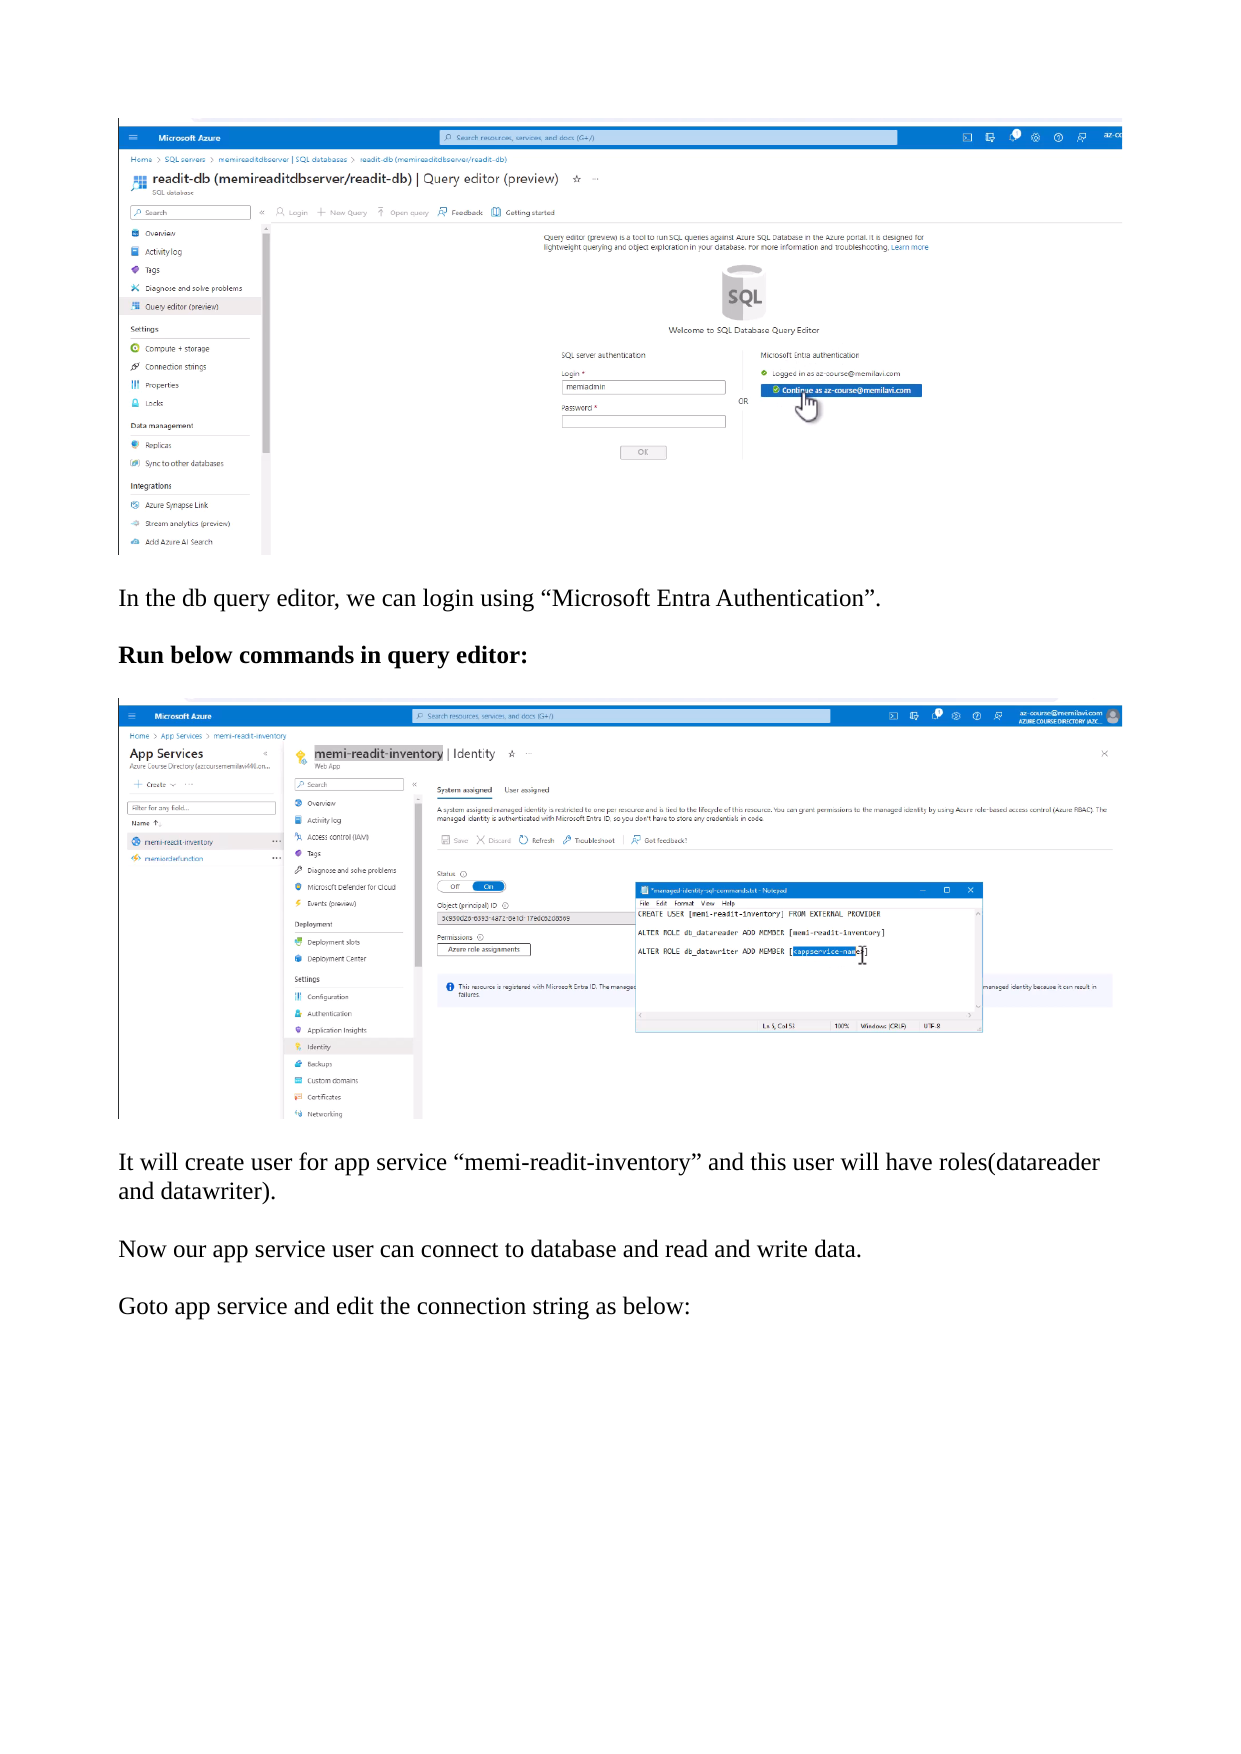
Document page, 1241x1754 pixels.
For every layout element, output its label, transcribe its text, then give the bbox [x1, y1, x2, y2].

text Goto app service and edit the connection string as below: [118, 1291, 1122, 1320]
picture [118, 698, 1123, 1119]
text It will create user for app service “memi-readit-inventory” and this user will have roles(datareader and datawriter). [118, 1147, 1122, 1205]
text Now our app service user can connect to database and read and write data. [118, 1234, 1122, 1262]
text In the db query editor, we can login using “Microsoft Entra Authentication”. [118, 583, 1122, 612]
text Run below commands in query editor: [118, 641, 1122, 669]
picture [118, 118, 1123, 555]
